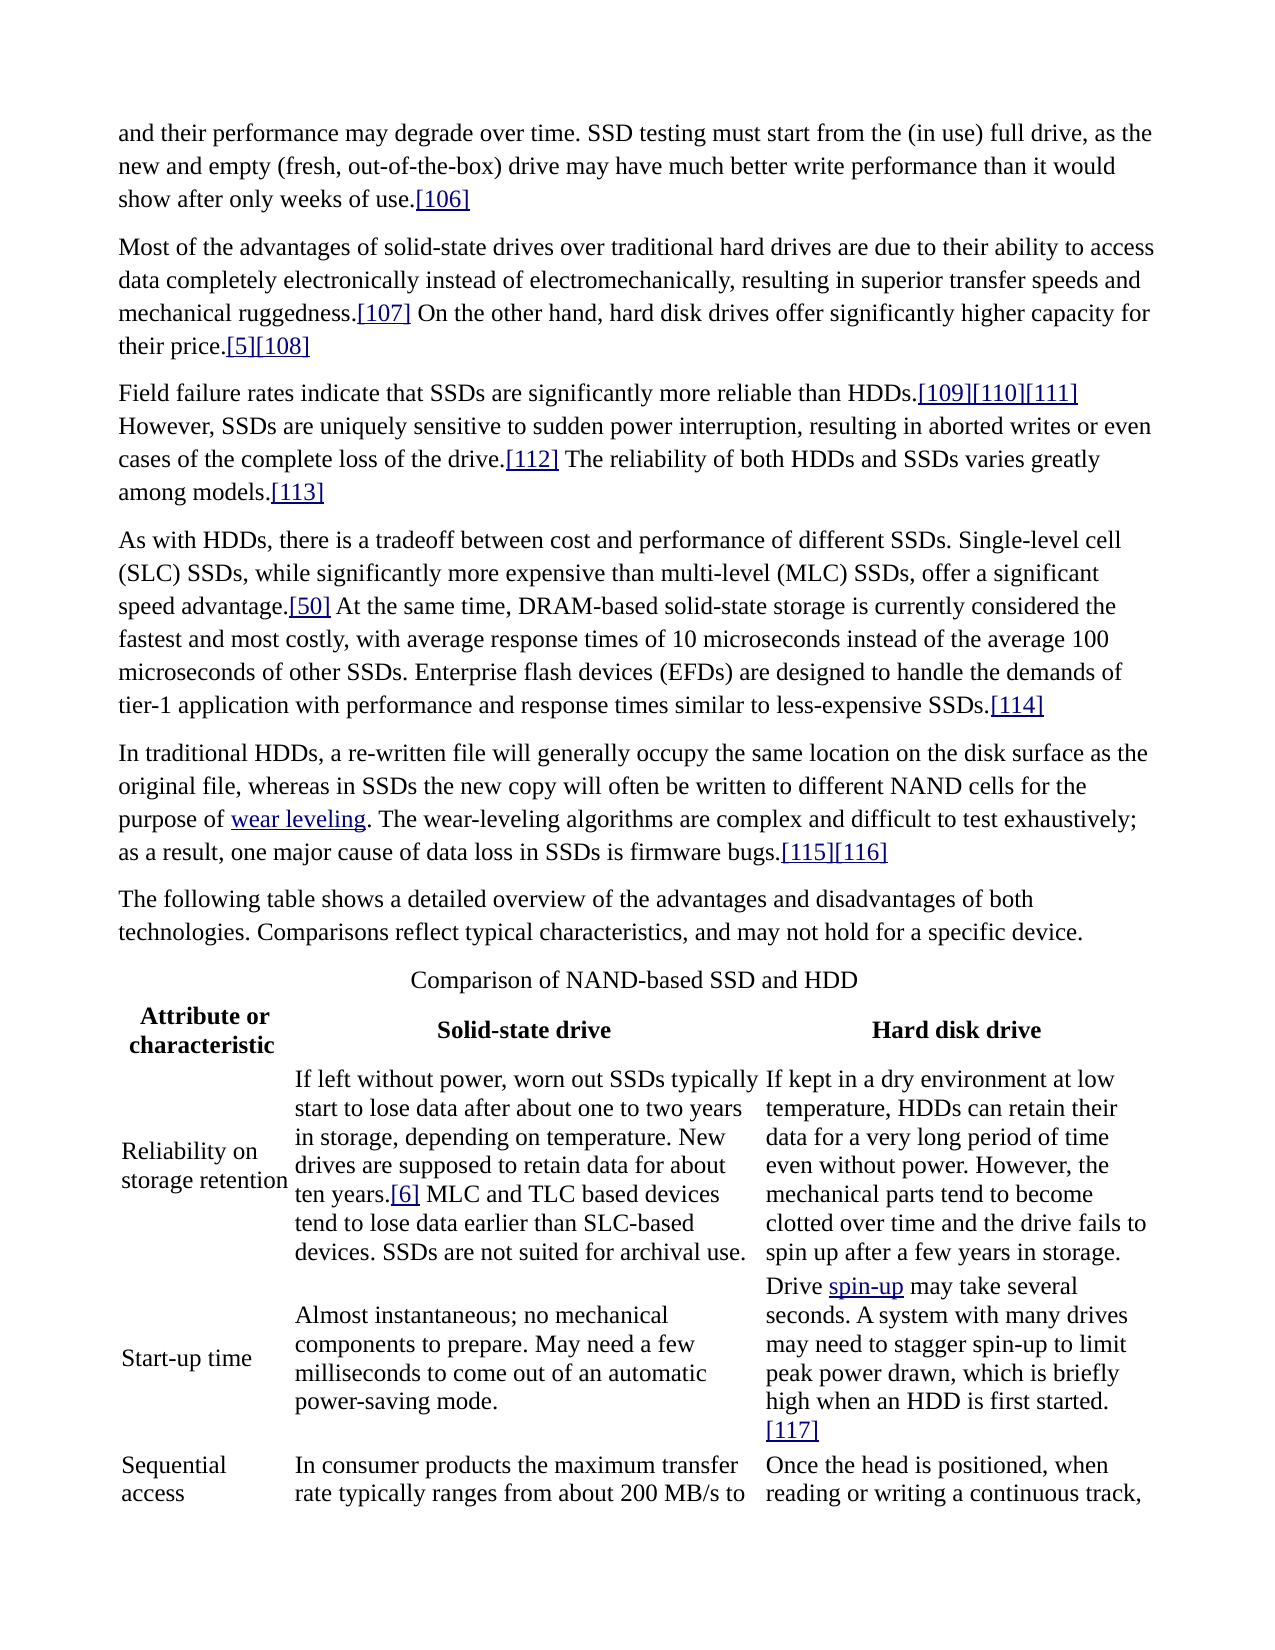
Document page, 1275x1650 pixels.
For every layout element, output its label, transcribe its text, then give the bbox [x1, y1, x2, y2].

table_header Hard disk drive [763, 998, 1157, 1061]
table_cell If left without power, worn out SSDs typically start to lose data after about one to two years in storage, depending on temperature. New drives are supposed to retain data for about ten years.[6] MLC and TLC based devices tend to lose data earlier than SLC-based devices. SSDs are not suited for archival use. [292, 1061, 763, 1268]
table_cell In consumer products the maximum transfer rate typically ranges from about 200 MB/s to [292, 1447, 763, 1510]
table_cell Reliability on storage retention [118, 1061, 292, 1268]
table_cell Sequential access [118, 1447, 292, 1510]
table_cell Almost instantaneous; no mechanical components to prepare. May need a few milliseconds to come out of an automatic power-saving mode. [292, 1269, 763, 1447]
text The following table shows a detailed overview of the advantages and disadvantages of both technologies. Comparisons reflect typical characteristics, and may not hold for a specific device. [118, 884, 1157, 946]
table_header Solid-state drive [292, 998, 763, 1061]
table_cell Once the head is positioned, when reading or writing a continuous track, [763, 1447, 1157, 1510]
table_cell Start-up time [118, 1269, 292, 1447]
text Most of the advantages of solid-state drives over traditional hard drives are due to their ability to access data completely electronically instead of electromechanically, resulting in superior transfer speeds and mechanical ruggedness.[107] On the other hand, hard disk drives offer significantly higher capacity for their price.[5][108] [118, 232, 1157, 359]
table_cell If kept in a dry environment at low temperature, HDDs can retain their data for a very long period of time even without power. However, the mechanical parts tend to become clotted over time and the drive fails to spin up after a few years in storage. [763, 1061, 1157, 1268]
table_header Attribute or characteristic [118, 998, 292, 1061]
text Field failure rates indicate that SSDs are significantly more reliable than HDDs.[109][110][111] However, SSDs are uniquely sensitive to sudden power interruption, resulting in aborted writes or even cases of the complete loss of the drive.[112] The reliability of both HDDs and SSDs varies greatly among models.[113] [118, 378, 1157, 506]
text Comparison of NAND-based SSD and HDD [118, 965, 1157, 994]
text In traditional HDDs, a re-written file will generally occupy the same location on the disk surface as the original file, whereas in SSDs the new copy will often be written to different NAND cells for the purpose of wear leveling. The wear-leveling algorithms are complex and difficult to test exhaustively; as a result, one major cause of data loss in SSDs is firmware bugs.[115][116] [118, 738, 1157, 866]
text As with HDDs, there is a tradeoff between cost and performance of different SSDs. Single-level cell (SLC) SSDs, while significantly more expensive than multi-level (MLC) SSDs, offer a significant speed advantage.[50] At the same time, DRAM-based solid-state storage is currently considered the fastest and most costly, with average response times of 10 microseconds instead of the average 100 microseconds of other SSDs. Enterprise flash devices (EFDs) are designed to handle the demands of tier-1 application with performance and response times similar to less-expensive SSDs.[114] [118, 525, 1157, 719]
text and their performance may degrade over time. SSD testing must start from the (in use) full drive, as the new and empty (fresh, out-of-the-box) drive may have much better write performance than it would show after only weeks of use.[106] [118, 118, 1157, 213]
table_cell Drive spin-up may take several seconds. A system with many drives may need to stagger spin-up to limit peak power drawn, which is briefly high when an HDD is first started.[117] [763, 1269, 1157, 1447]
